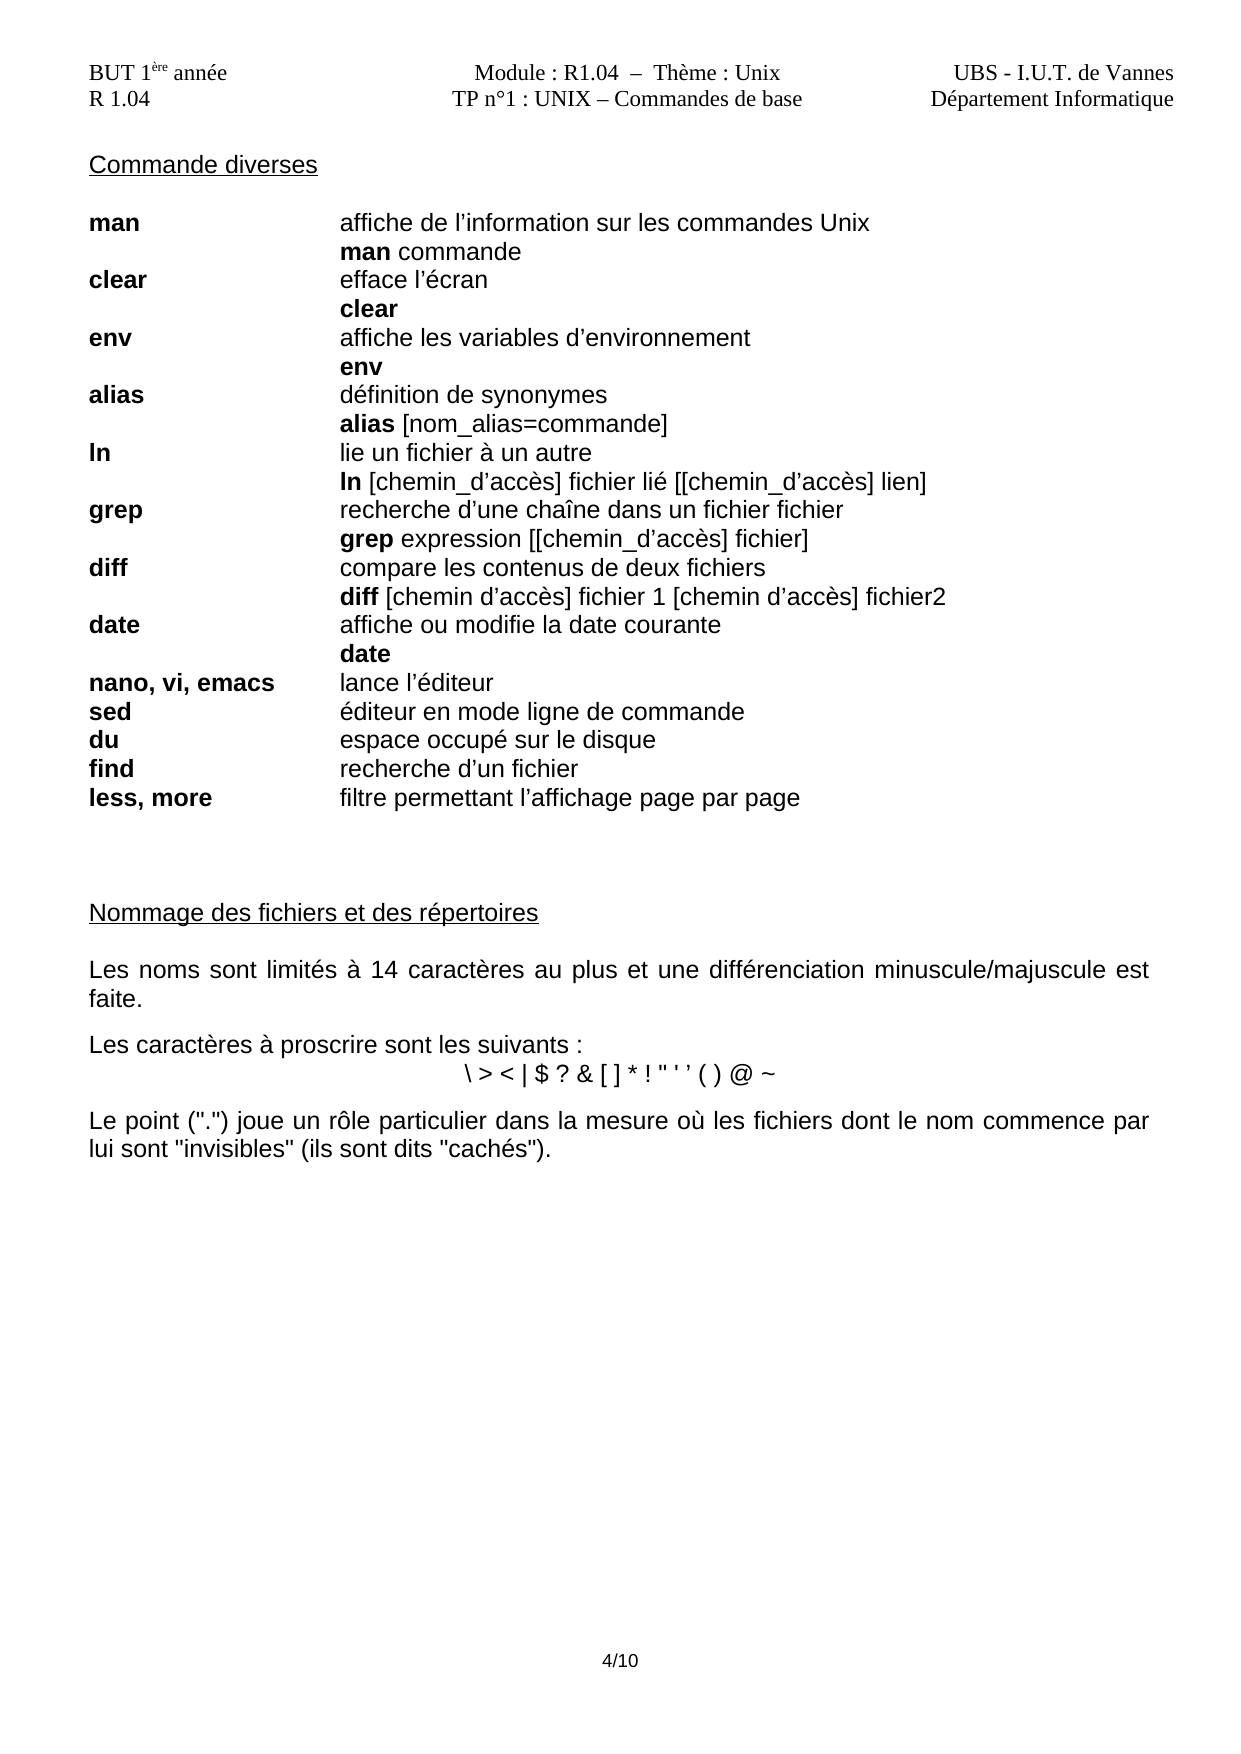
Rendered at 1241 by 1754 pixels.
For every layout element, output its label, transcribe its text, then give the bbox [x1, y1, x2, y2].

text Les caractères à proscrire sont les suivants : [89, 1030, 1151, 1059]
text Le point (".") joue un rôle particulier dans la mesure où les fichiers dont le nom commence par lui sont "invisibles" (ils sont dits "cachés"). [89, 1106, 1151, 1163]
text ln lie un fichier à un autre ln [chemin_d’accès] fichier lié [[chemin_d’accès] lien] [89, 438, 1151, 495]
text alias définition de synonymes alias [nom_alias=commande] [89, 380, 1151, 438]
text du espace occupé sur le disque [89, 725, 1151, 754]
text find recherche d’un fichier [89, 754, 1151, 783]
text clear efface l’écran clear [89, 265, 1151, 323]
text env affiche les variables d’environnement env [89, 323, 1151, 380]
text grep recherche d’une chaîne dans un fichier fichier grep expression [[chemin_d’accès] fichier] [89, 495, 1151, 553]
text nano, vi, emacs lance l’éditeur [89, 668, 1151, 696]
text date affiche ou modifie la date courante date [89, 610, 1151, 668]
text sed éditeur en mode ligne de commande [89, 696, 1151, 725]
text \ > < | $ ? & [ ] * ! " ' ’ ( ) @ ~ [89, 1059, 1151, 1088]
text man affiche de l’information sur les commandes Unix man commande [89, 208, 1151, 265]
text Les noms sont limités à 14 caractères au plus et une différenciation minuscule/majuscule est faite. [89, 955, 1151, 1013]
text Nommage des fichiers et des répertoires [89, 898, 1151, 926]
text diff compare les contenus de deux fichiers diff [chemin d’accès] fichier 1 [chemin d’accès] fichier2 [89, 553, 1151, 610]
text Commande diverses [89, 150, 1151, 179]
text less, more filtre permettant l’affichage page par page [89, 783, 1151, 811]
